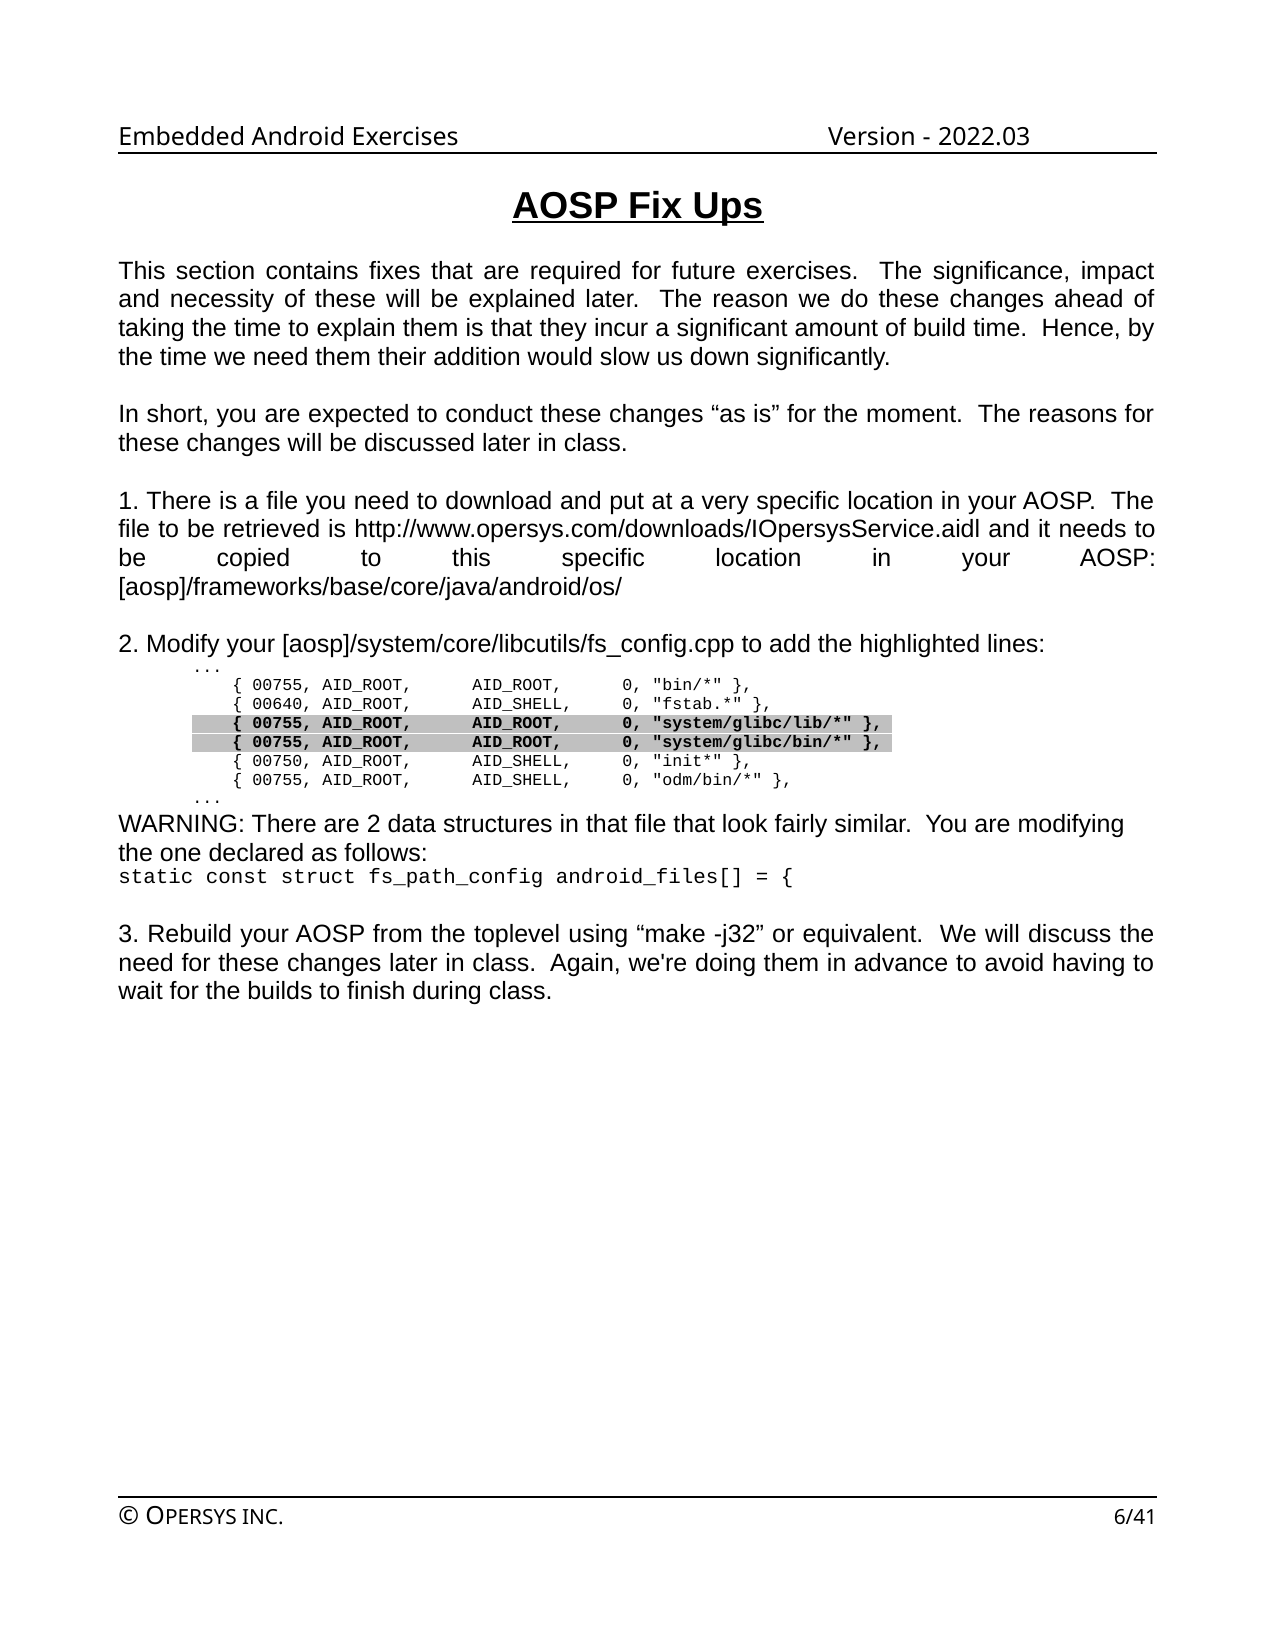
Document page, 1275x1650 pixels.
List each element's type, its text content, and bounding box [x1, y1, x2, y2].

text 2. Modify your [aosp]/system/core/libcutils/fs_config.cpp to add the highlighted lines: [118, 629, 1157, 658]
text { 00755, AID_ROOT, AID_ROOT, 0, "system/glibc/lib/*" }, [192, 715, 1157, 733]
text WARNING: There are 2 data structures in that file that look fairly similar. You are modifying the one declared as follows: [118, 809, 1157, 866]
text This section contains fixes that are required for future exercises. The significance, impact and necessity of these will be explained later. The reason we do these changes ahead of taking the time to explain them is that they incur a significant amount of build time. Hence, by the time we need them their addition would slow us down significantly. [118, 256, 1157, 371]
text AOSP Fix Ups [118, 184, 1157, 227]
text ... [192, 790, 1157, 809]
text ... [192, 658, 1157, 677]
text { 00640, AID_ROOT, AID_SHELL, 0, "fstab.*" }, [192, 696, 1157, 715]
text 3. Rebuild your AOSP from the toplevel using “make -j32” or equivalent. We will discuss the need for these changes later in class. Again, we're doing them in advance to avoid having to wait for the builds to finish during class. [118, 919, 1157, 1005]
text { 00755, AID_ROOT, AID_ROOT, 0, "bin/*" }, [192, 677, 1157, 696]
text In short, you are expected to conduct these changes “as is” for the moment. The reasons for these changes will be discussed later in class. [118, 399, 1157, 457]
text { 00755, AID_ROOT, AID_SHELL, 0, "odm/bin/*" }, [192, 771, 1157, 790]
text { 00750, AID_ROOT, AID_SHELL, 0, "init*" }, [192, 752, 1157, 771]
text static const struct fs_path_config android_files[] = { [118, 866, 1157, 890]
text { 00755, AID_ROOT, AID_ROOT, 0, "system/glibc/bin/*" }, [192, 733, 1157, 752]
text 1. There is a file you need to download and put at a very specific location in your AOSP. The file to be retrieved is http://www.opersys.com/downloads/IOpersysService.aidl and it needs to be copied to this specific location in your AOSP: [aosp]/frameworks/base/core/java/android/os/ [118, 486, 1157, 601]
